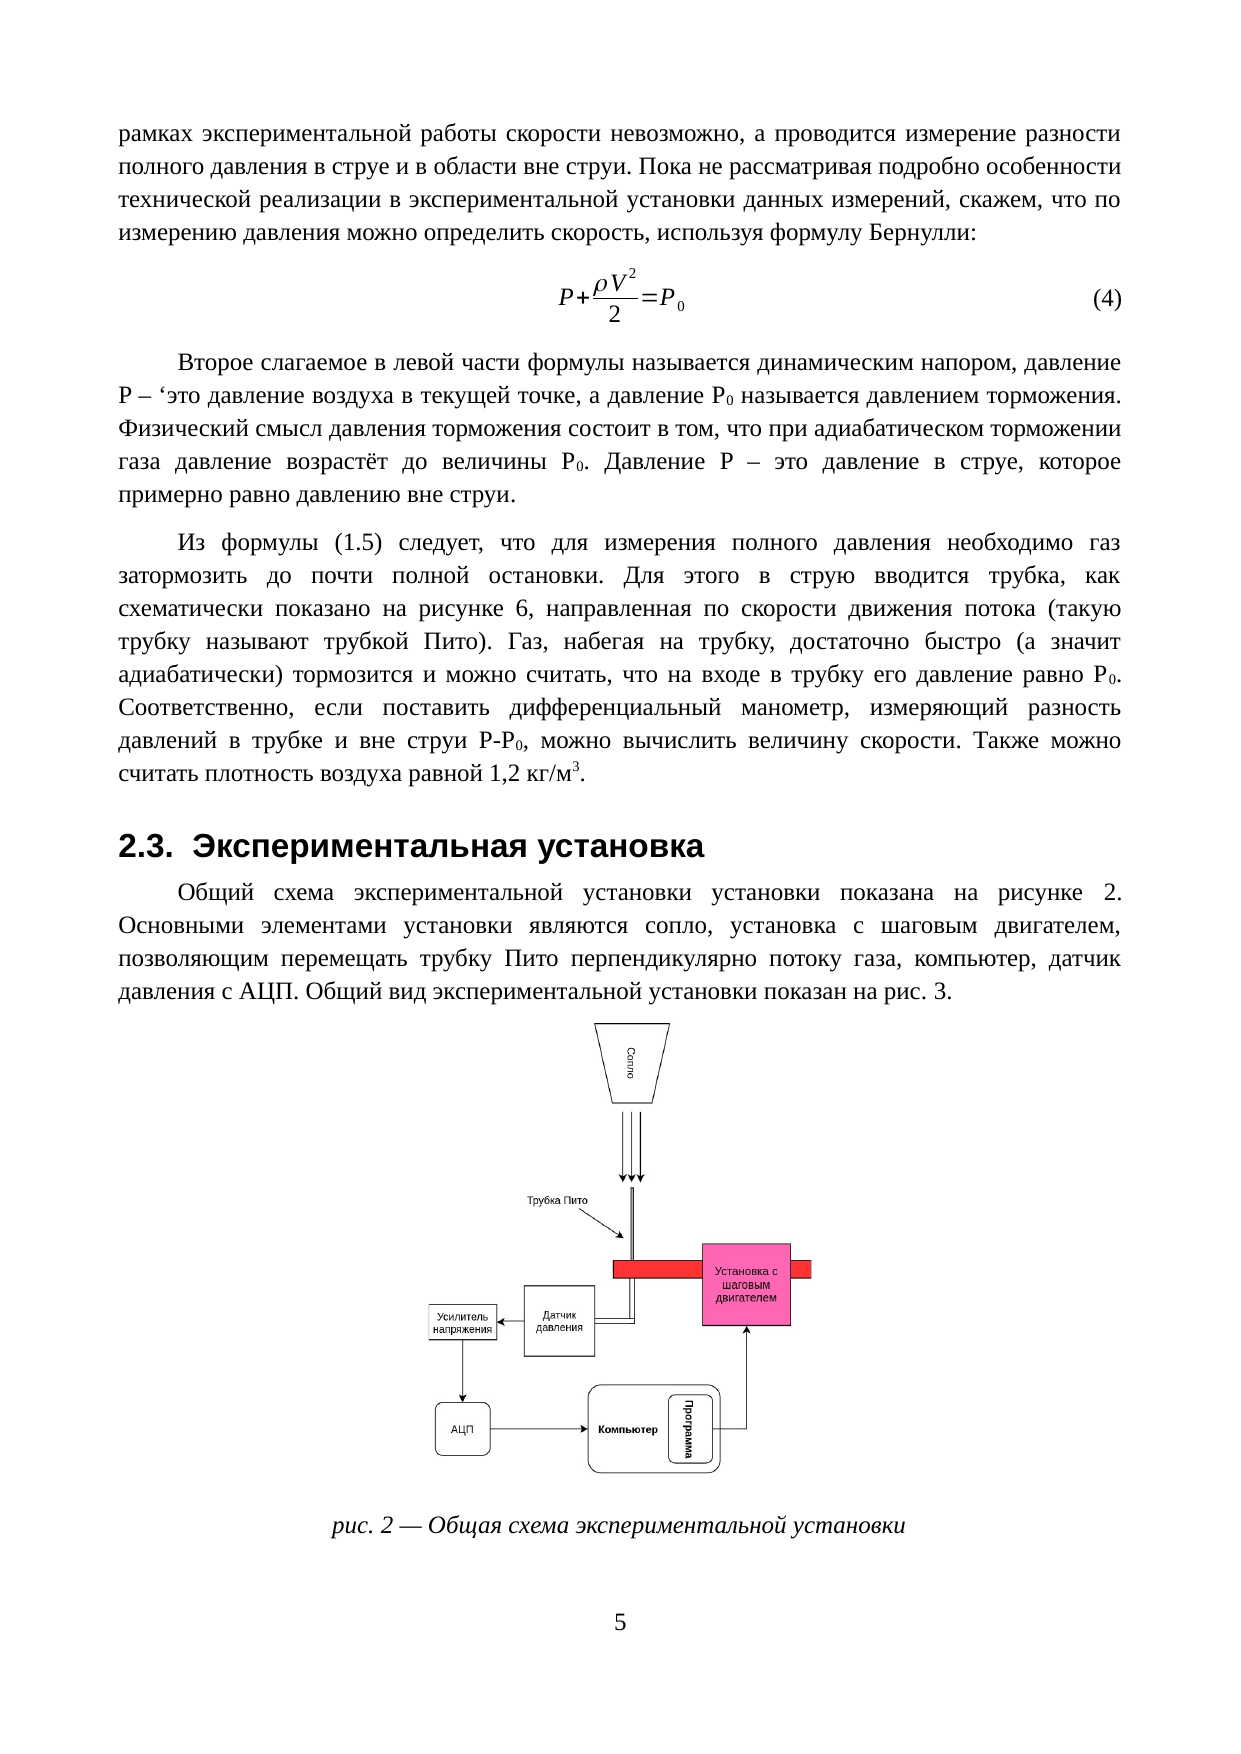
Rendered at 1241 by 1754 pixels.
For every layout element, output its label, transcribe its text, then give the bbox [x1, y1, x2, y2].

subtitle Экспериментальная установка [118, 826, 1122, 865]
text (4) [118, 265, 1122, 328]
text рамках экспериментальной работы скорости невозможно, а проводится измерение разности полного давления в струе и в области вне струи. Пока не рассматривая подробно особенности технической реализации в экспериментальной установки данных измерений, скажем, что по измерению давления можно определить скорость, используя формулу Бернулли: [118, 118, 1122, 246]
text Из формулы (1.5) следует, что для измерения полного давления необходимо газ затормозить до почти полной остановки. Для этого в струю вводится трубка, как схематически показано на рисунке 6, направленная по скорости движения потока (такую трубку называют трубкой Пито). Газ, набегая на трубку, достаточно быстро (а значит адиабатически) тормозится и можно считать, что на входе в трубку его давление равно P0. Соответственно, если поставить дифференциальный манометр, измеряющий разность давлений в трубке и вне струи P-P0, можно вычислить величину скорости. Также можно считать плотность воздуха равной 1,2 кг/м3. [118, 527, 1122, 787]
text рис. 2 — Общая схема экспериментальной установки [118, 1510, 1122, 1539]
text Второе слагаемое в левой части формулы называется динамическим напором, давление P – ‘это давление воздуха в текущей точке, а давление P0 называется давлением торможения. Физический смысл давления торможения состоит в том, что при адиабатическом торможении газа давление возрастёт до величины P0. Давление P – это давление в струе, которое примерно равно давлению вне струи. [118, 347, 1122, 508]
picture [428, 1023, 812, 1474]
text Общий схема экспериментальной установки установки показана на рисунке 2. Основными элементами установки являются сопло, установка с шаговым двигателем, позволяющим перемещать трубку Пито перпендикулярно потоку газа, компьютер, датчик давления с АЦП. Общий вид экспериментальной установки показан на рис. 3. [118, 877, 1122, 1005]
